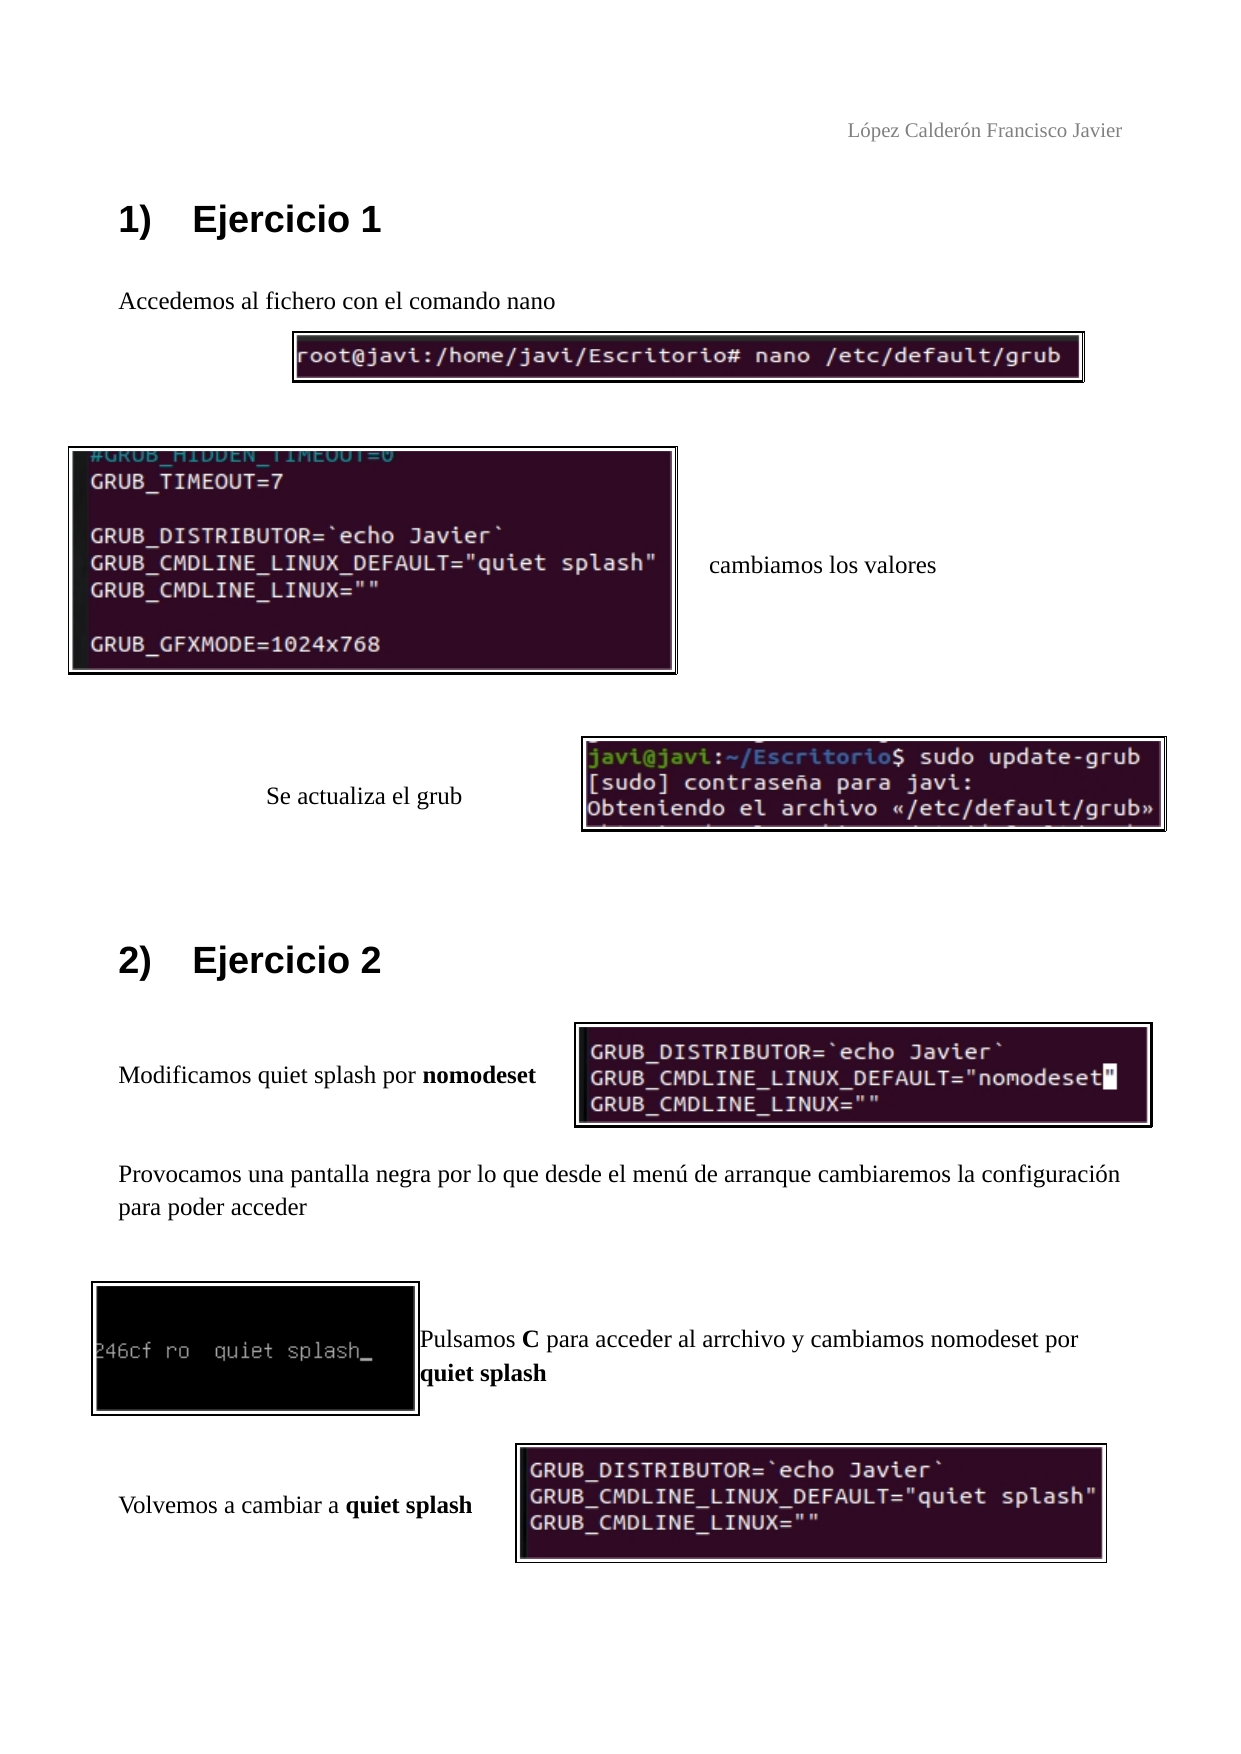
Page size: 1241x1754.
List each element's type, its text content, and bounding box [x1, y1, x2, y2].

picture [296, 335, 1080, 378]
text Provocamos una pantalla negra por lo que desde el menú de arranque cambiaremos la configuración para poder acceder [118, 1159, 1122, 1221]
picture [578, 1027, 1148, 1123]
text cambiamos los valores [678, 550, 1122, 579]
text Se actualiza el grub [118, 781, 581, 810]
picture [96, 1286, 415, 1411]
picture [519, 1447, 1103, 1559]
text Accedemos al fichero con el comando nano [118, 286, 1122, 314]
picture [586, 741, 1161, 827]
text Modificamos quiet splash por nomodeset [118, 1060, 574, 1089]
subtitle Ejercicio 2 [118, 938, 1122, 982]
picture [72, 451, 672, 670]
text Pulsamos C para acceder al arrchivo y cambiamos nomodeset por quiet splash [420, 1324, 1122, 1386]
text Volvemos a cambiar a quiet splash [118, 1490, 515, 1518]
subtitle Ejercicio 1 [118, 197, 1122, 240]
